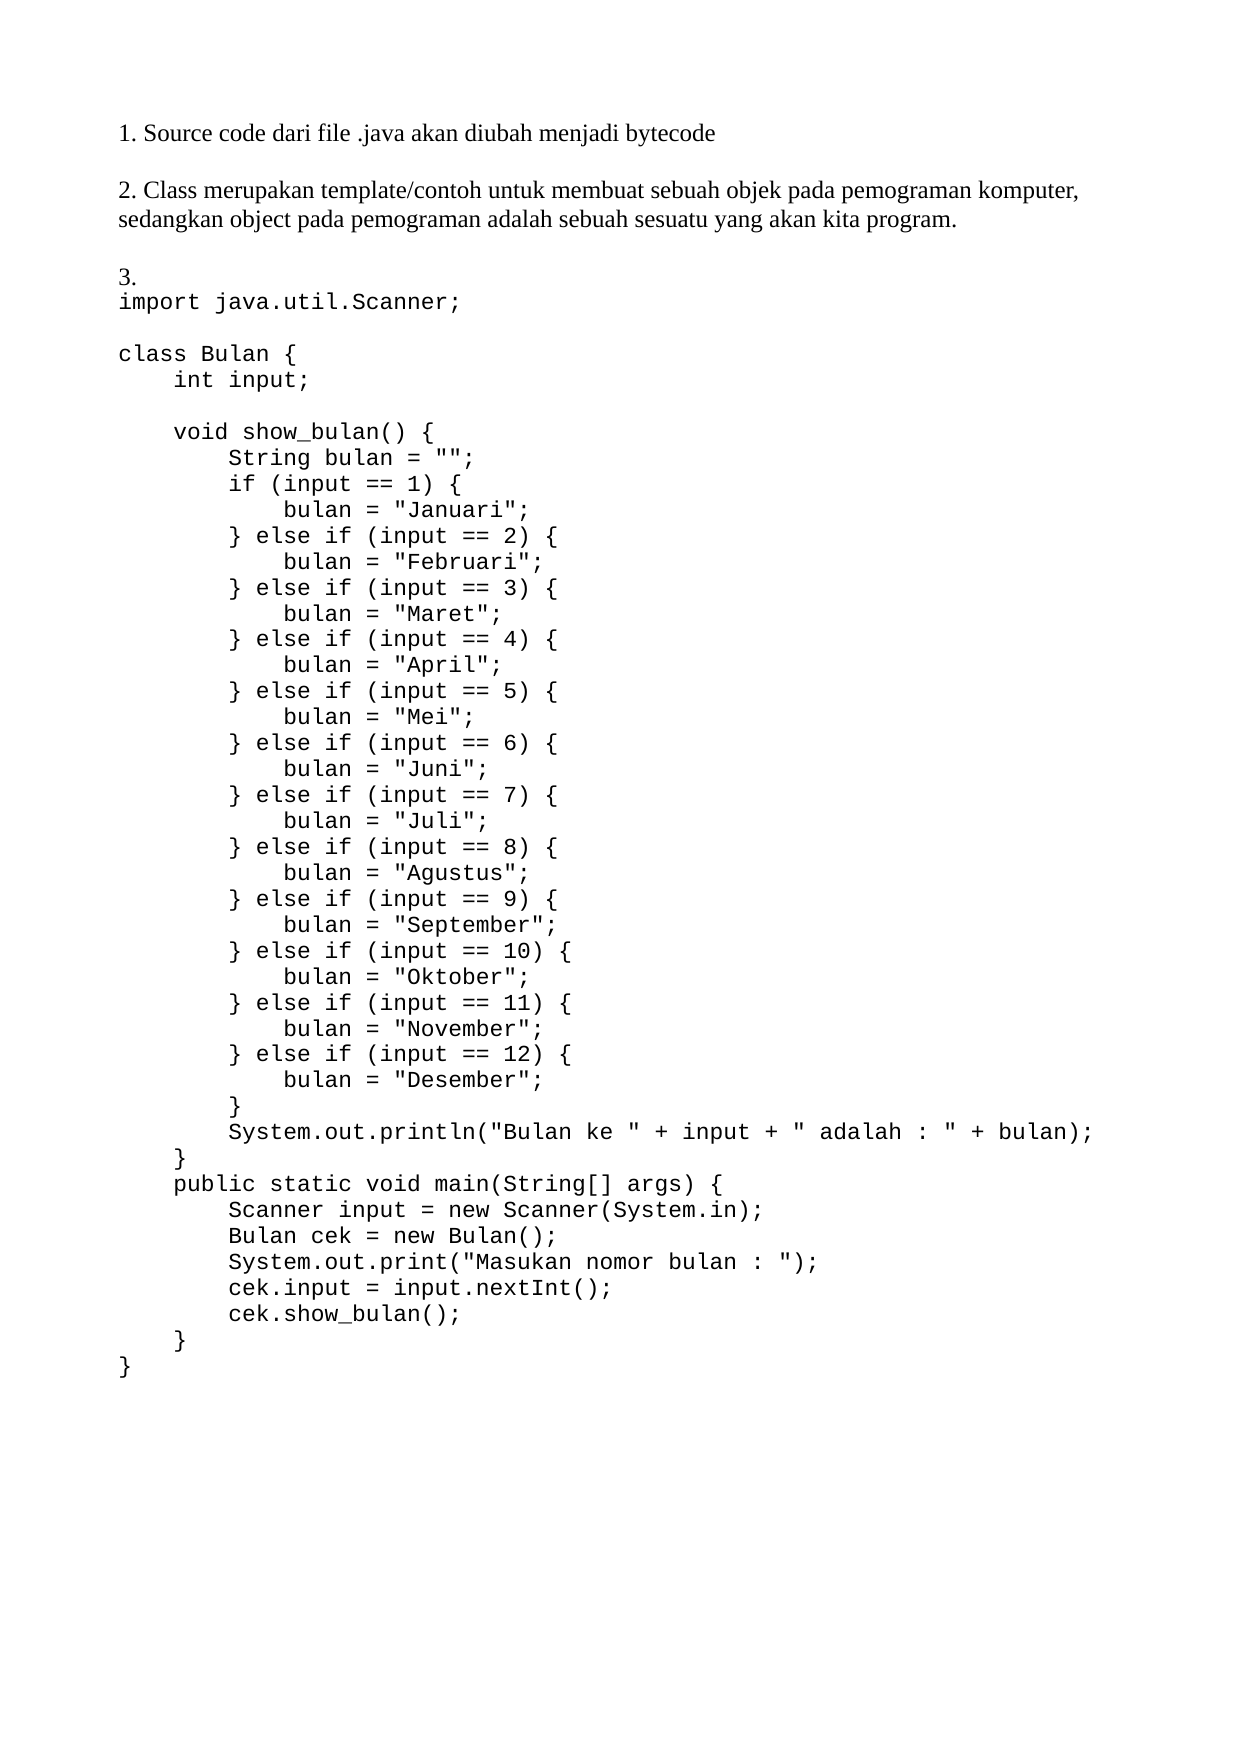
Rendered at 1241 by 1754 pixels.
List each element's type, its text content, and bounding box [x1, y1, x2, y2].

text } else if (input == 2) { [118, 524, 1122, 550]
text Scanner input = new Scanner(System.in); [118, 1198, 1122, 1224]
text bulan = "Desember"; [118, 1069, 1122, 1095]
text } else if (input == 7) { [118, 783, 1122, 809]
text cek.show_bulan(); [118, 1302, 1122, 1328]
text bulan = "Juni"; [118, 757, 1122, 783]
text } else if (input == 12) { [118, 1043, 1122, 1069]
text } else if (input == 6) { [118, 732, 1122, 757]
text import java.util.Scanner; [118, 291, 1122, 317]
text bulan = "Juli"; [118, 809, 1122, 835]
text } [118, 1095, 1122, 1121]
text 2. Class merupakan template/contoh untuk membuat sebuah objek pada pemograman komputer, sedangkan object pada pemograman adalah sebuah sesuatu yang akan kita program. [118, 176, 1122, 233]
text System.out.println("Bulan ke " + input + " adalah : " + bulan); [118, 1121, 1122, 1147]
text bulan = "Januari"; [118, 498, 1122, 524]
text 1. Source code dari file .java akan diubah menjadi bytecode [118, 118, 1122, 147]
text cek.input = input.nextInt(); [118, 1276, 1122, 1302]
text bulan = "Oktober"; [118, 965, 1122, 991]
text } else if (input == 9) { [118, 887, 1122, 913]
text bulan = "September"; [118, 913, 1122, 939]
text public static void main(String[] args) { [118, 1172, 1122, 1198]
text } [118, 1147, 1122, 1172]
text System.out.print("Masukan nomor bulan : "); [118, 1250, 1122, 1276]
text } else if (input == 3) { [118, 576, 1122, 602]
text if (input == 1) { [118, 472, 1122, 498]
text 3. [118, 262, 1122, 291]
text bulan = "Agustus"; [118, 861, 1122, 887]
text } else if (input == 10) { [118, 939, 1122, 965]
text } else if (input == 11) { [118, 991, 1122, 1017]
text String bulan = ""; [118, 446, 1122, 472]
text Bulan cek = new Bulan(); [118, 1224, 1122, 1250]
text } [118, 1328, 1122, 1354]
text } else if (input == 4) { [118, 628, 1122, 654]
text bulan = "Februari"; [118, 550, 1122, 576]
text } else if (input == 8) { [118, 835, 1122, 861]
text bulan = "April"; [118, 654, 1122, 680]
text bulan = "Mei"; [118, 706, 1122, 732]
text bulan = "November"; [118, 1017, 1122, 1043]
text } [118, 1354, 1122, 1380]
text int input; [118, 368, 1122, 394]
text class Bulan { [118, 342, 1122, 368]
text bulan = "Maret"; [118, 602, 1122, 628]
text void show_bulan() { [118, 420, 1122, 446]
text } else if (input == 5) { [118, 680, 1122, 706]
